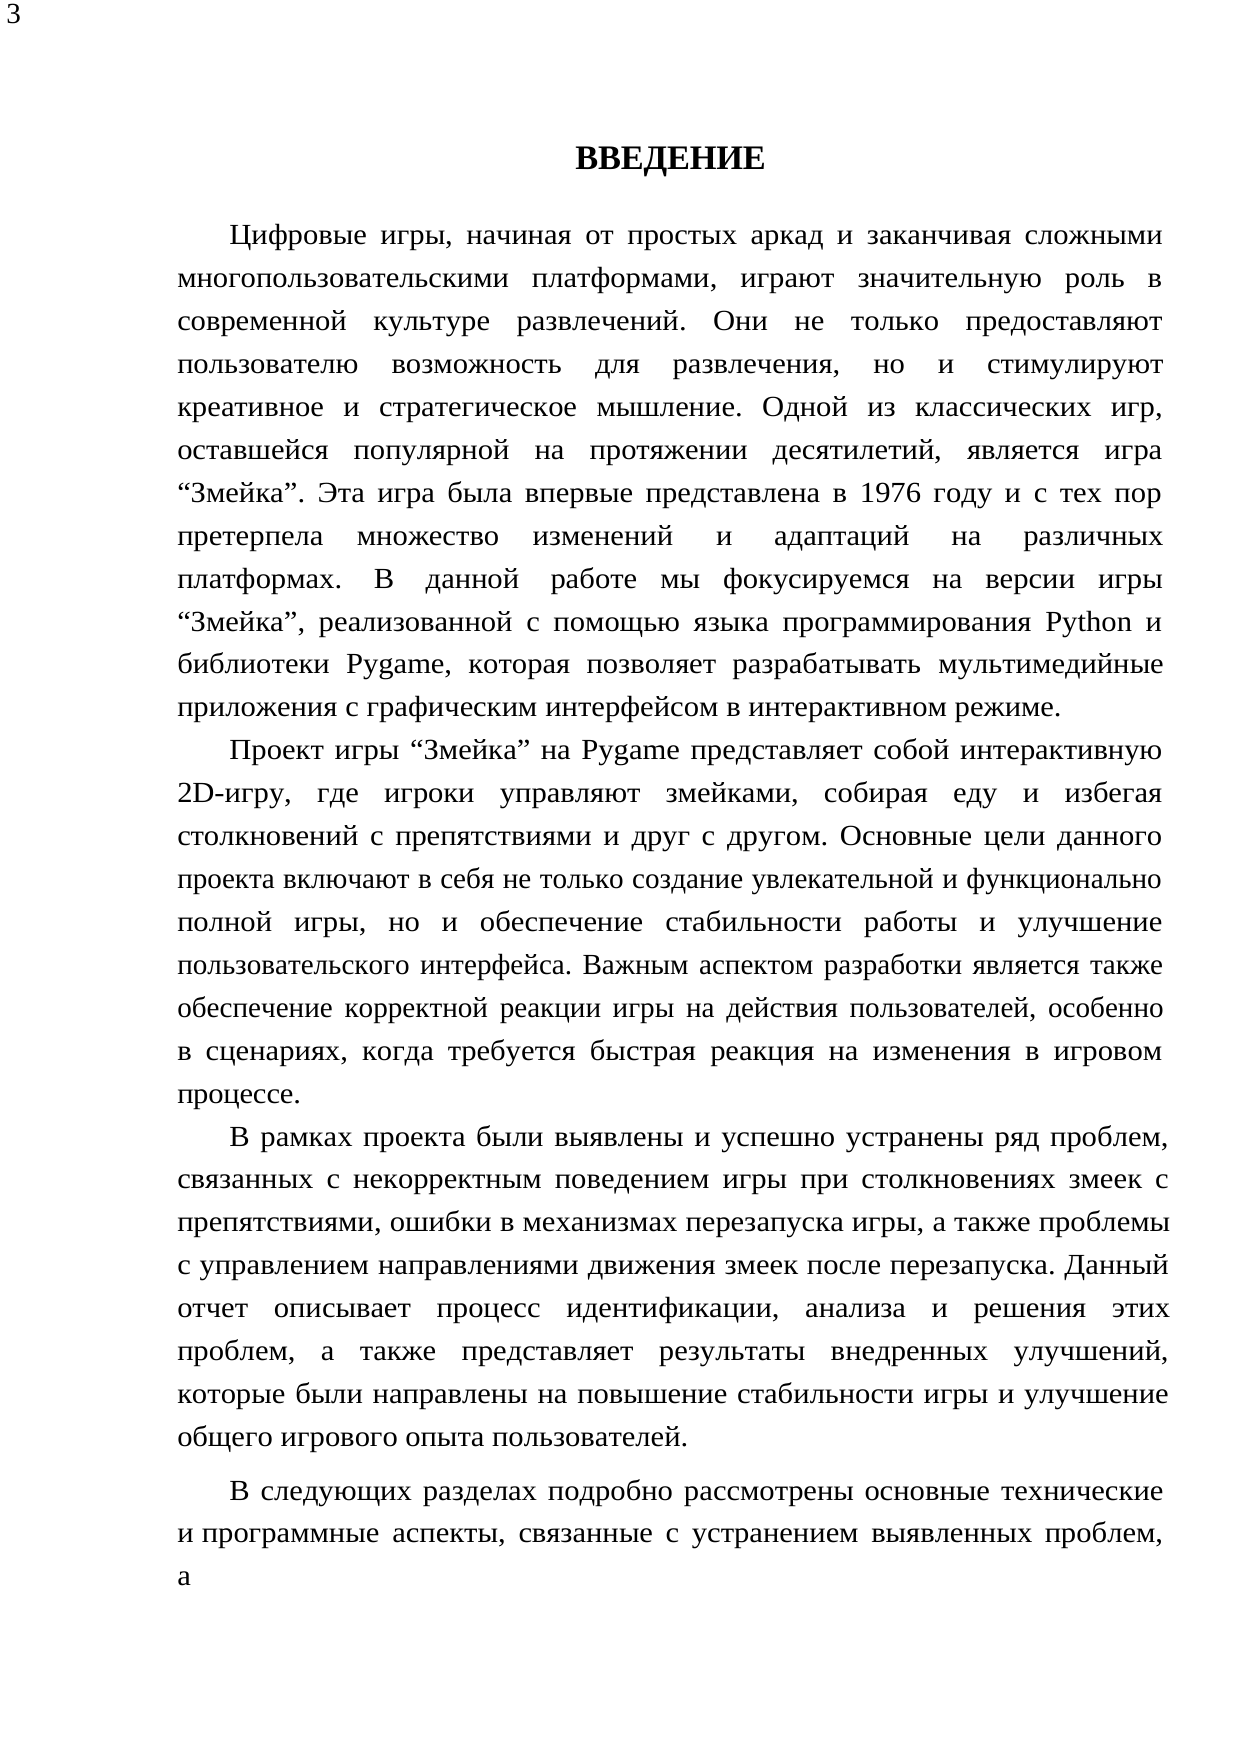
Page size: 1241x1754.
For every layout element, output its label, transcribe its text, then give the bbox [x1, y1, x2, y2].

text Цифровые игры, начиная от простых аркад и заканчивая сложными многопользовательскими платформами, играют значительную роль в современной культуре развлечений. Они не только предоставляют пользователю возможность для развлечения, но и стимулируют креативное и стратегическое мышление. Одной из классических игр, оставшейся популярной на протяжении десятилетий, является игра “Змейка”. Эта игра была впервые представлена в 1976 году и с тех пор претерпела множество изменений и адаптаций на различных платформах. В данной работе мы фокусируемся на версии игры “Змейка”, реализованной с помощью языка программирования Python и библиотеки Pygame, которая позволяет разрабатывать мультимедийные приложения с графическим интерфейсом в интерактивном режиме. [177, 217, 1164, 723]
text В следующих разделах подробно рассмотрены основные технические и программные аспекты, связанные с устранением выявленных проблем, а [177, 1473, 1164, 1592]
text Проект игры “Змейка” на Pygame представляет собой интерактивную 2D-игру, где игроки управляют змейками, собирая еду и избегая столкновений с препятствиями и друг с другом. Основные цели данного проекта включают в себя не только создание увлекательной и функционально полной игры, но и обеспечение стабильности работы и улучшение пользовательского интерфейса. Важным аспектом разработки является также обеспечение корректной реакции игры на действия пользователей, особенно в сценариях, когда требуется быстрая реакция на изменения в игровом процессе. [177, 732, 1164, 1109]
text В рамках проекта были выявлены и успешно устранены ряд проблем, связанных с некорректным поведением игры при столкновениях змеек с препятствиями, ошибки в механизмах перезапуска игры, а также проблемы с управлением направлениями движения змеек после перезапуска. Данный отчет описывает процесс идентификации, анализа и решения этих проблем, а также представляет результаты внедренных улучшений, которые были направлены на повышение стабильности игры и улучшение общего игрового опыта пользователей. [177, 1119, 1170, 1453]
subtitle ВВЕДЕНИЕ [160, 138, 1180, 177]
